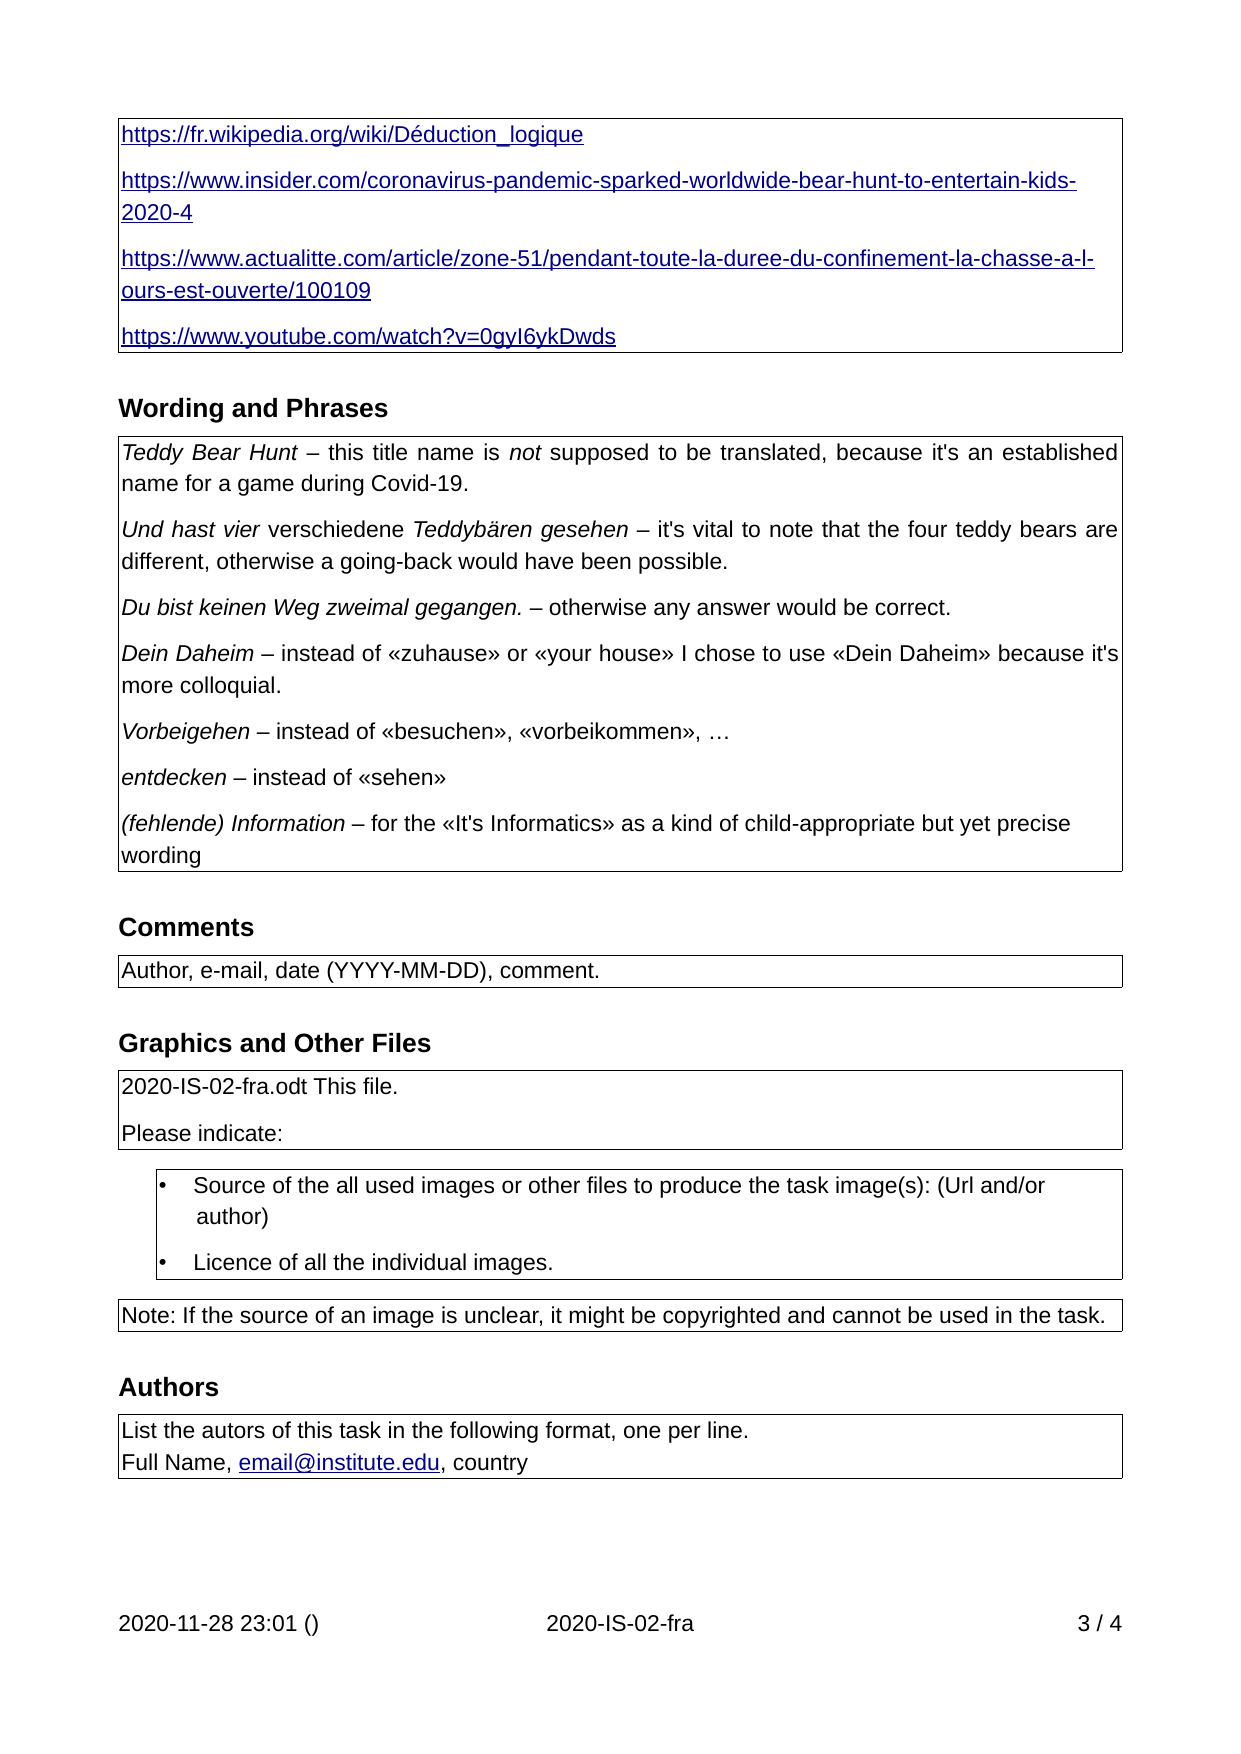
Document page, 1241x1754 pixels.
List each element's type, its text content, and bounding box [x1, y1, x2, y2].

text Teddy Bear Hunt – this title name is not supposed to be translated, because it's an established name for a game during Covid-19. [119, 437, 1122, 496]
subtitle Authors [118, 1372, 1122, 1402]
text Author, e-mail, date (YYYY-MM-DD), comment. [119, 956, 1122, 987]
list Licence of all the individual images. [157, 1246, 1122, 1279]
list Source of the all used images or other files to produce the task image(s): (Url and/or author) [157, 1170, 1122, 1229]
text (fehlende) Information – for the «It's Informatics» as a kind of child-appropriate but yet precise wording [119, 807, 1122, 871]
subtitle Graphics and Other Files [118, 1027, 1122, 1058]
text Please indicate: [119, 1116, 1122, 1149]
text entdecken – instead of «sehen» [119, 761, 1122, 790]
subtitle Wording and Phrases [118, 393, 1122, 423]
text List the autors of this task in the following format, one per line. Full Name, email@institute.edu, country [119, 1415, 1122, 1478]
text Und hast vier verschiedene Teddybären gesehen – it's vital to note that the four teddy bears are different, otherwise a going-back would have been possible. [119, 513, 1122, 574]
subtitle Comments [118, 912, 1122, 942]
text https://fr.wikipedia.org/wiki/Déduction_logique [119, 119, 1122, 147]
text Vorbeigehen – instead of «besuchen», «vorbeikommen», … [119, 715, 1122, 744]
text Dein Daheim – instead of «zuhause» or «your house» I chose to use «Dein Daheim» because it's more colloquial. [119, 637, 1122, 698]
text https://www.insider.com/coronavirus-pandemic-sparked-worldwide-bear-hunt-to-entertain-kids-2020-4 [119, 164, 1122, 225]
text https://www.actualitte.com/article/zone-51/pendant-toute-la-duree-du-confinement-la-chasse-a-l-ours-est-ouverte/100109 [119, 242, 1122, 303]
text 2020-IS-02-fra.odt This file. [119, 1071, 1122, 1100]
text https://www.youtube.com/watch?v=0gyI6ykDwds [119, 320, 1122, 352]
text Du bist keinen Weg zweimal gegangen. – otherwise any answer would be correct. [119, 591, 1122, 620]
text Note: If the source of an image is unclear, it might be copyrighted and cannot be used in the task. [119, 1300, 1122, 1331]
